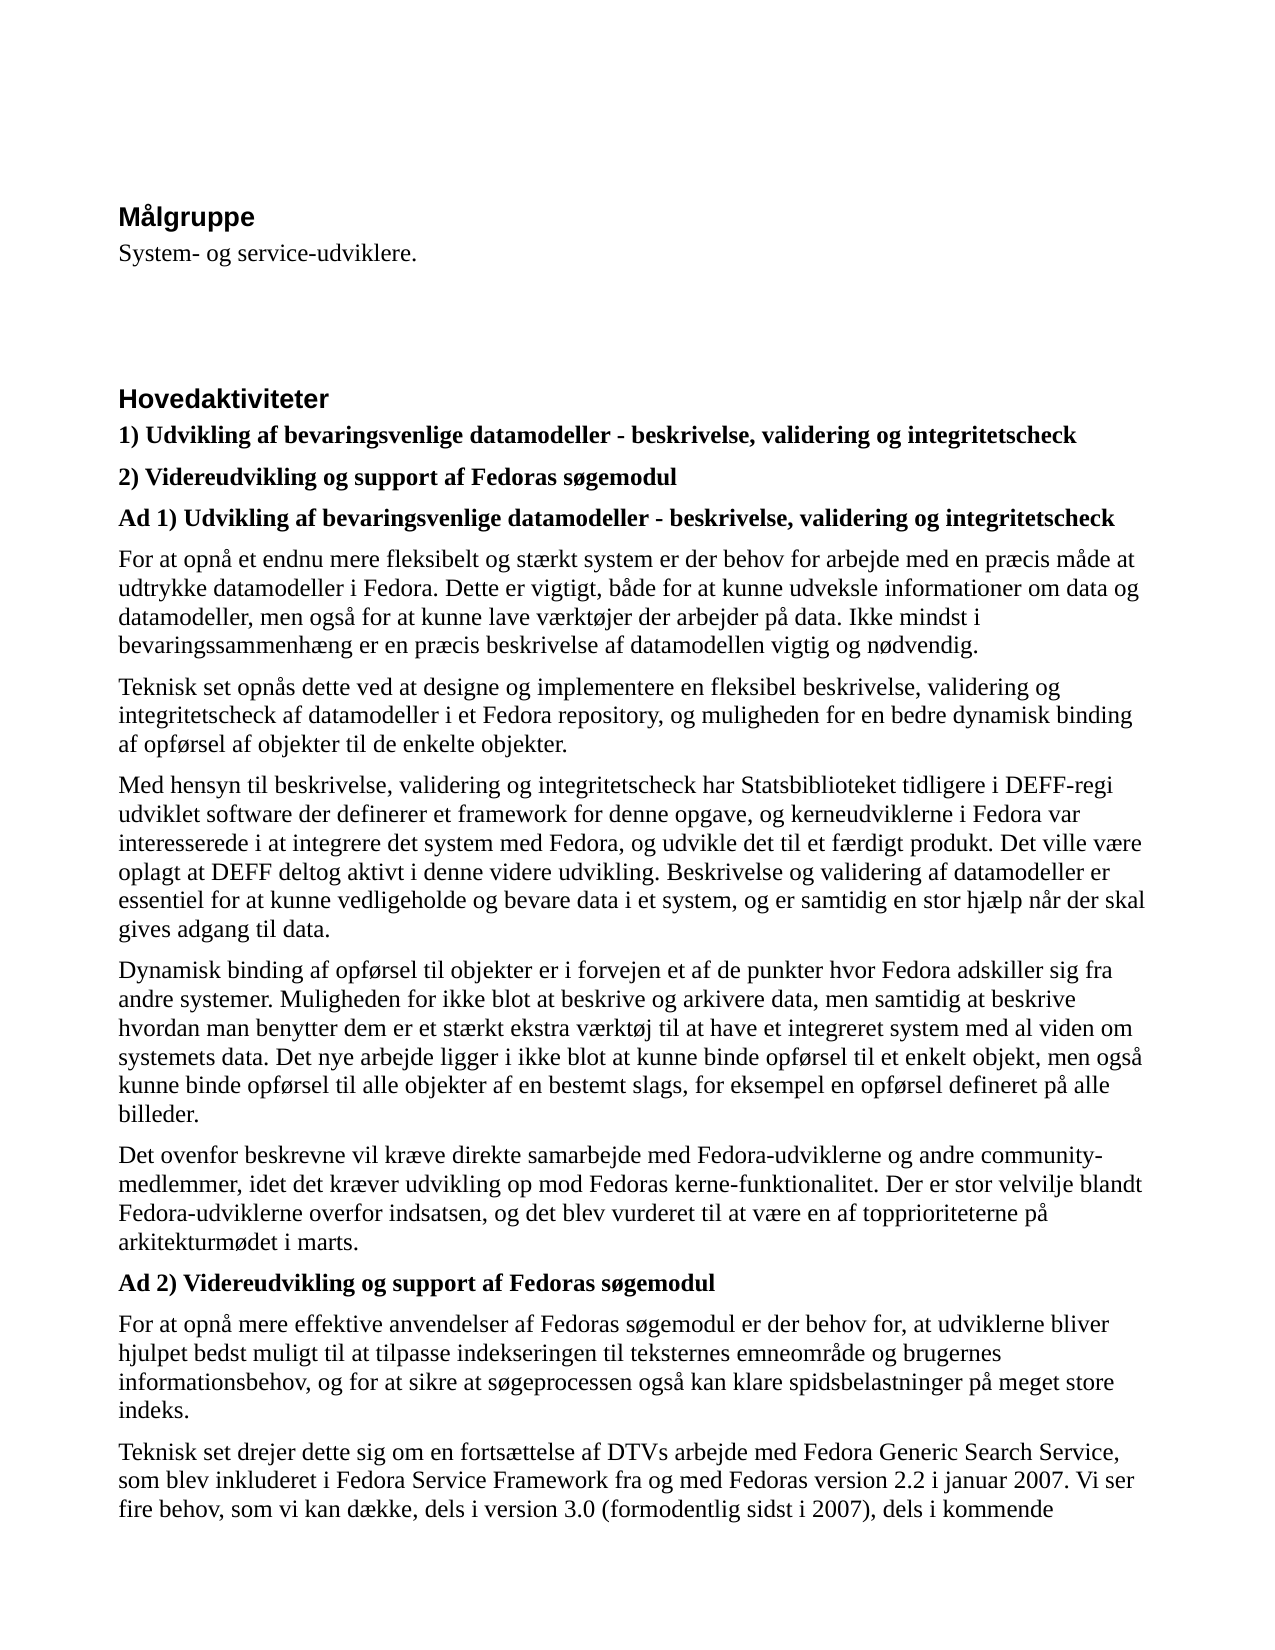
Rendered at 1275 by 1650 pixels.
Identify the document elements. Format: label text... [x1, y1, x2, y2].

text Det ovenfor beskrevne vil kræve direkte samarbejde med Fedora-udviklerne og andre community-medlemmer, idet det kræver udvikling op mod Fedoras kerne-funktionalitet. Der er stor velvilje blandt Fedora-udviklerne overfor indsatsen, og det blev vurderet til at være en af topprioriteterne på arkitekturmødet i marts. [118, 1141, 1157, 1256]
text Teknisk set drejer dette sig om en fortsættelse af DTVs arbejde med Fedora Generic Search Service, som blev inkluderet i Fedora Service Framework fra og med Fedoras version 2.2 i januar 2007. Vi ser fire behov, som vi kan dække, dels i version 3.0 (formodentlig sidst i 2007), dels i kommende [118, 1437, 1157, 1523]
text Teknisk set opnås dette ved at designe og implementere en fleksibel beskrivelse, validering og integritetscheck af datamodeller i et Fedora repository, og muligheden for en bedre dynamisk binding af opførsel af objekter til de enkelte objekter. [118, 672, 1157, 758]
text Ad 1) Udvikling af bevaringsvenlige datamodeller - beskrivelse, validering og integritetscheck [118, 503, 1157, 532]
text For at opnå mere effektive anvendelser af Fedoras søgemodul er der behov for, at udviklerne bliver hjulpet bedst muligt til at tilpasse indekseringen til teksternes emneområde og brugernes informationsbehov, og for at sikre at søgeprocessen også kan klare spidsbelastninger på meget store indeks. [118, 1309, 1157, 1424]
text System- og service-udviklere. [118, 238, 1157, 267]
subtitle Målgruppe [118, 201, 1157, 232]
text For at opnå et endnu mere fleksibelt og stærkt system er der behov for arbejde med en præcis måde at udtrykke datamodeller i Fedora. Dette er vigtigt, både for at kunne udveksle informationer om data og datamodeller, men også for at kunne lave værktøjer der arbejder på data. Ikke mindst i bevaringssammenhæng er en præcis beskrivelse af datamodellen vigtig og nødvendig. [118, 544, 1157, 659]
subtitle Hovedaktiviteter [118, 383, 1157, 414]
text 1) Udvikling af bevaringsvenlige datamodeller - beskrivelse, validering og integritetscheck [118, 421, 1157, 449]
text 2) Videreudvikling og support af Fedoras søgemodul [118, 462, 1157, 491]
text Ad 2) Videreudvikling og support af Fedoras søgemodul [118, 1268, 1157, 1297]
text Dynamisk binding af opførsel til objekter er i forvejen et af de punkter hvor Fedora adskiller sig fra andre systemer. Muligheden for ikke blot at beskrive og arkivere data, men samtidig at beskrive hvordan man benytter dem er et stærkt ekstra værktøj til at have et integreret system med al viden om systemets data. Det nye arbejde ligger i ikke blot at kunne binde opførsel til et enkelt objekt, men også kunne binde opførsel til alle objekter af en bestemt slags, for eksempel en opførsel defineret på alle billeder. [118, 956, 1157, 1128]
text Med hensyn til beskrivelse, validering og integritetscheck har Statsbiblioteket tidligere i DEFF-regi udviklet software der definerer et framework for denne opgave, og kerneudviklerne i Fedora var interesserede i at integrere det system med Fedora, og udvikle det til et færdigt produkt. Det ville være oplagt at DEFF deltog aktivt i denne videre udvikling. Beskrivelse og validering af datamodeller er essentiel for at kunne vedligeholde og bevare data i et system, og er samtidig en stor hjælp når der skal gives adgang til data. [118, 771, 1157, 943]
